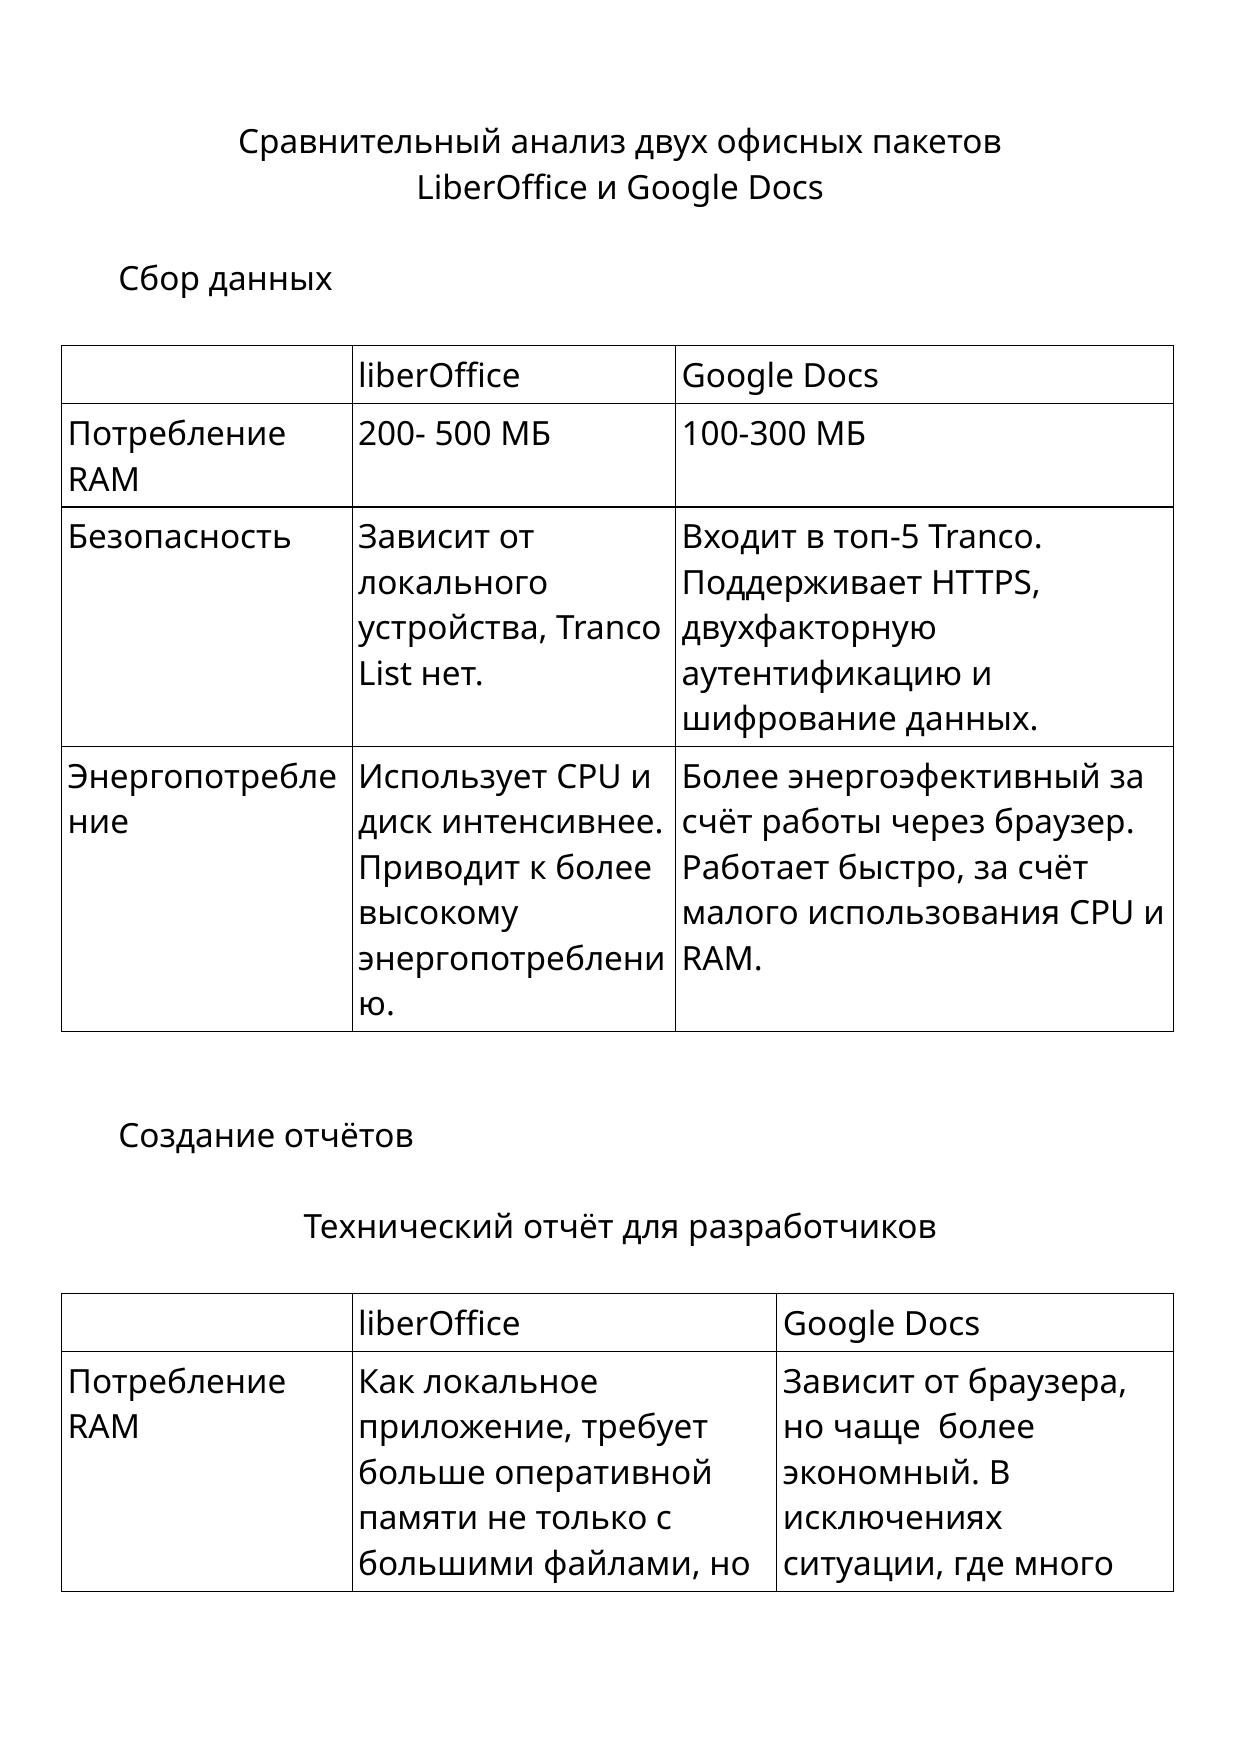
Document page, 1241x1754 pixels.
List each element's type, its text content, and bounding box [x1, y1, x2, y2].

text Сбор данных [118, 254, 1122, 300]
table_header Google Docs [777, 1294, 1173, 1351]
table_cell 100-300 МБ [676, 404, 1173, 506]
table_cell Потребление RAM [62, 404, 352, 506]
table_header [62, 1294, 352, 1351]
table_cell Как локальное приложение, требует больше оперативной памяти не только с большими файлами, но [353, 1352, 776, 1591]
table_cell Зависит от локального устройства, Tranco List нет. [353, 508, 675, 746]
table_header liberOffice [353, 1294, 776, 1351]
table_cell Потребление RAM [62, 1352, 352, 1591]
table_cell Безопасность [62, 508, 352, 746]
table_cell Более энергоэфективный за счёт работы через браузер. Работает быстро, за счёт малого использования CPU и RAM. [676, 747, 1173, 1031]
table_header [62, 346, 352, 403]
table_cell 200- 500 МБ [353, 404, 675, 506]
table_cell Зависит от браузера, но чаще более экономный. В исключениях ситуации, где много [777, 1352, 1173, 1591]
table_cell Входит в топ-5 Tranco. Поддерживает HTTPS, двухфакторную аутентификацию и шифрование данных. [676, 508, 1173, 746]
text Создание отчётов [118, 1112, 1122, 1157]
table_cell Использует CPU и диск интенсивнее. Приводит к более высокому энергопотреблению. [353, 747, 675, 1031]
text LiberOffice и Google Docs [118, 163, 1122, 209]
text Сравнительный анализ двух офисных пакетов [118, 118, 1122, 163]
table_header liberOffice [353, 346, 675, 403]
table_cell Энергопотребление [62, 747, 352, 1031]
text Технический отчёт для разработчиков [118, 1202, 1122, 1248]
table_header Google Docs [676, 346, 1173, 403]
